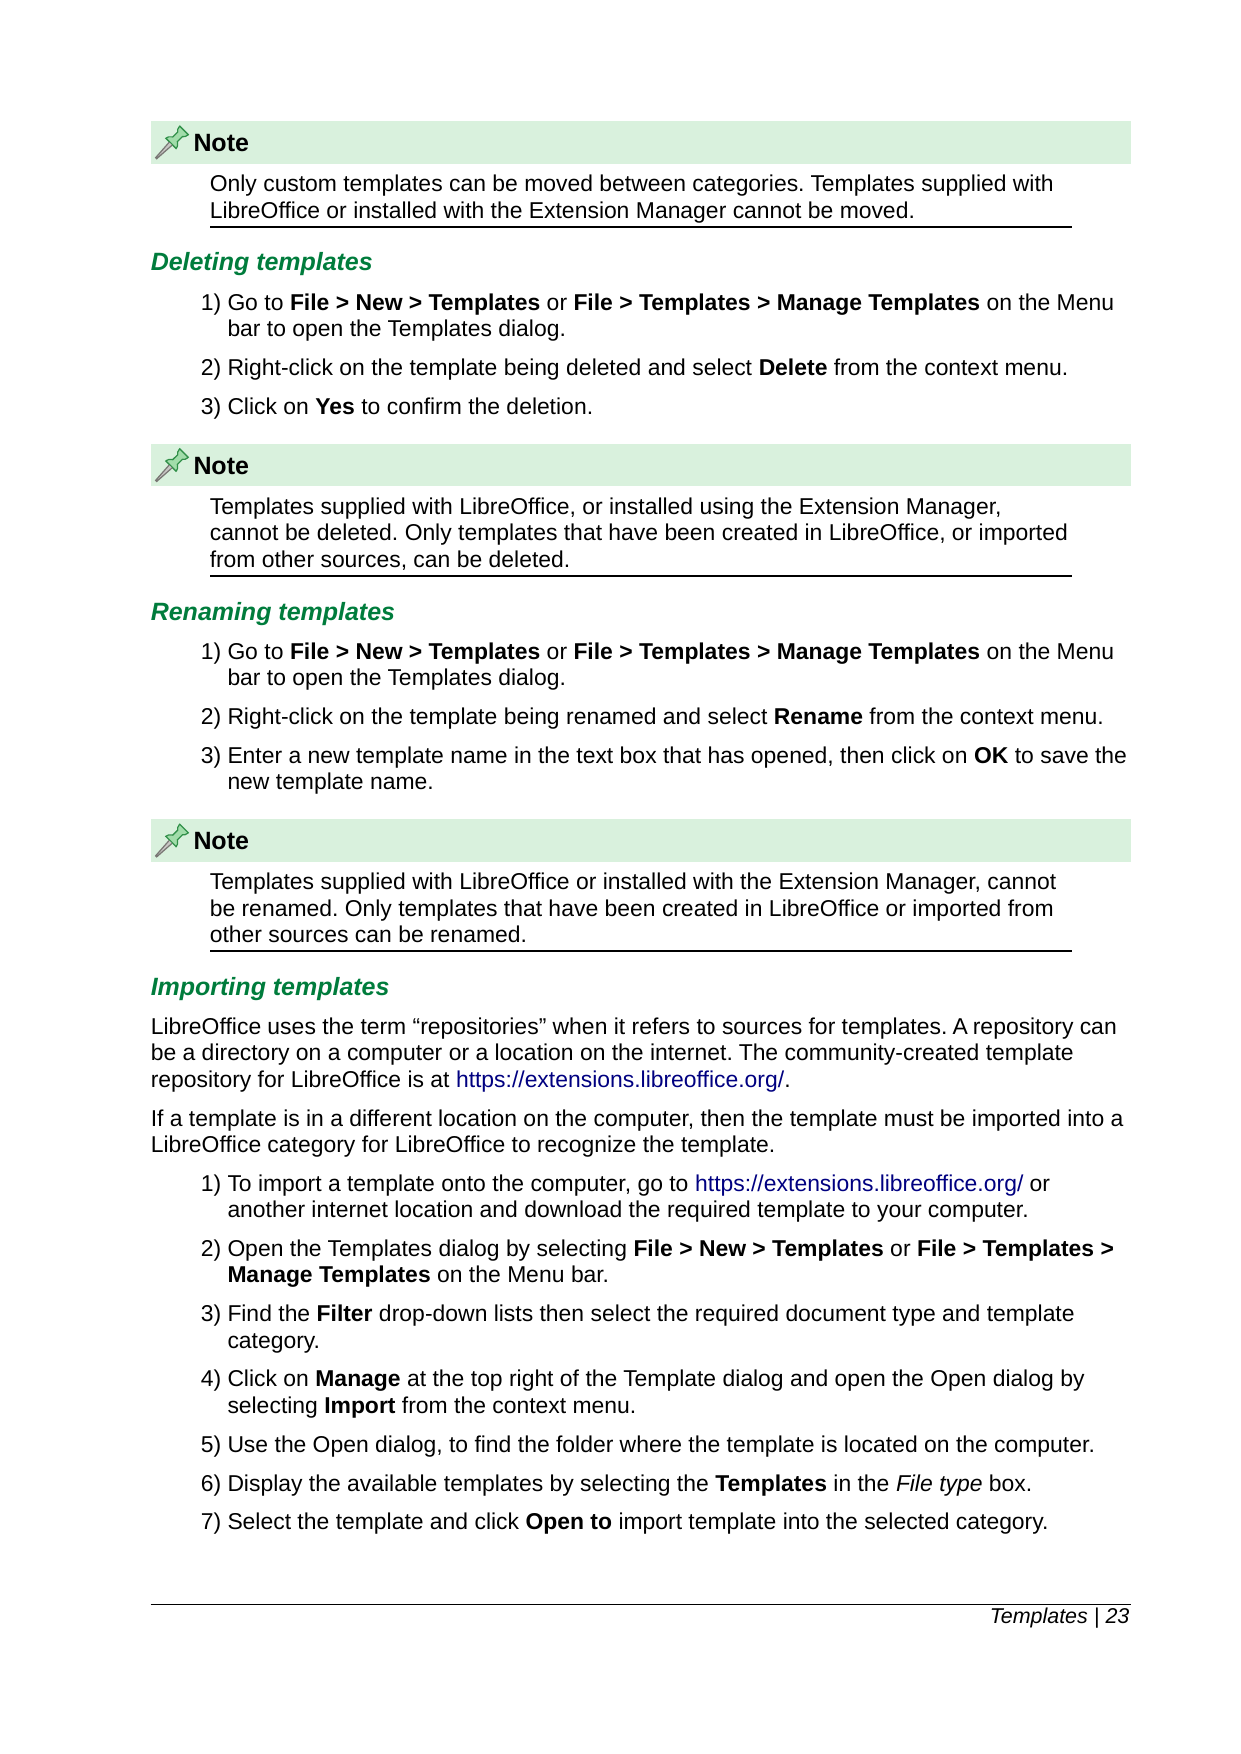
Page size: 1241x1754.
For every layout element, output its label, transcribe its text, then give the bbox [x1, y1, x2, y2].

subtitle Note [151, 121, 1131, 164]
text Templates supplied with LibreOffice, or installed using the Extension Manager, cannot be deleted. Only templates that have been created in LibreOffice, or imported from other sources, can be deleted. [209, 493, 1072, 577]
list Select the template and click Open to import template into the selected category. [227, 1508, 1131, 1535]
list Right-click on the template being renamed and select Rename from the context menu. [227, 703, 1131, 729]
list Find the Filter drop‑down lists then select the required document type and template category. [227, 1300, 1131, 1353]
list If a template is in a different location on the computer, then the template must be imported into a LibreOffice category for LibreOffice to recognize the template. [151, 1104, 1131, 1157]
list Click on Yes to confirm the deletion. [227, 393, 1131, 419]
subtitle Deleting templates [151, 247, 1131, 276]
text Only custom templates can be moved between categories. Templates supplied with LibreOffice or installed with the Extension Manager cannot be moved. [209, 170, 1072, 228]
list Use the Open dialog, to find the folder where the template is located on the computer. [227, 1431, 1131, 1457]
subtitle Note [151, 819, 1131, 862]
subtitle Note [193, 444, 1131, 486]
list Go to File > New > Templates or File > Templates > Manage Templates on the Menu bar to open the Templates dialog. [227, 288, 1131, 341]
subtitle Importing templates [151, 972, 1131, 1001]
list Open the Templates dialog by selecting File > New > Templates or File > Templates > Manage Templates on the Menu bar. [227, 1235, 1131, 1288]
list Enter a new template name in the text box that has opened, then click on OK to save the new template name. [227, 742, 1131, 794]
text LibreOffice uses the term “repositories” when it refers to sources for templates. A repository can be a directory on a computer or a location on the internet. The community-created template repository for LibreOffice is at https://extensions.libreoffice.org/. [151, 1013, 1131, 1092]
list Click on Manage at the top right of the Template dialog and open the Open dialog by selecting Import from the context menu. [227, 1365, 1131, 1418]
text Templates supplied with LibreOffice or installed with the Extension Manager, cannot be renamed. Only templates that have been created in LibreOffice or imported from other sources can be renamed. [209, 868, 1072, 952]
list To import a template onto the computer, go to https://extensions.libreoffice.org/ or another internet location and download the required template to your computer. [227, 1170, 1131, 1222]
subtitle Renaming templates [151, 596, 1131, 625]
list Right-click on the template being deleted and select Delete from the context menu. [227, 354, 1131, 380]
list Go to File > New > Templates or File > Templates > Manage Templates on the Menu bar to open the Templates dialog. [227, 638, 1131, 690]
list Display the available templates by selecting the Templates in the File type box. [227, 1469, 1131, 1496]
